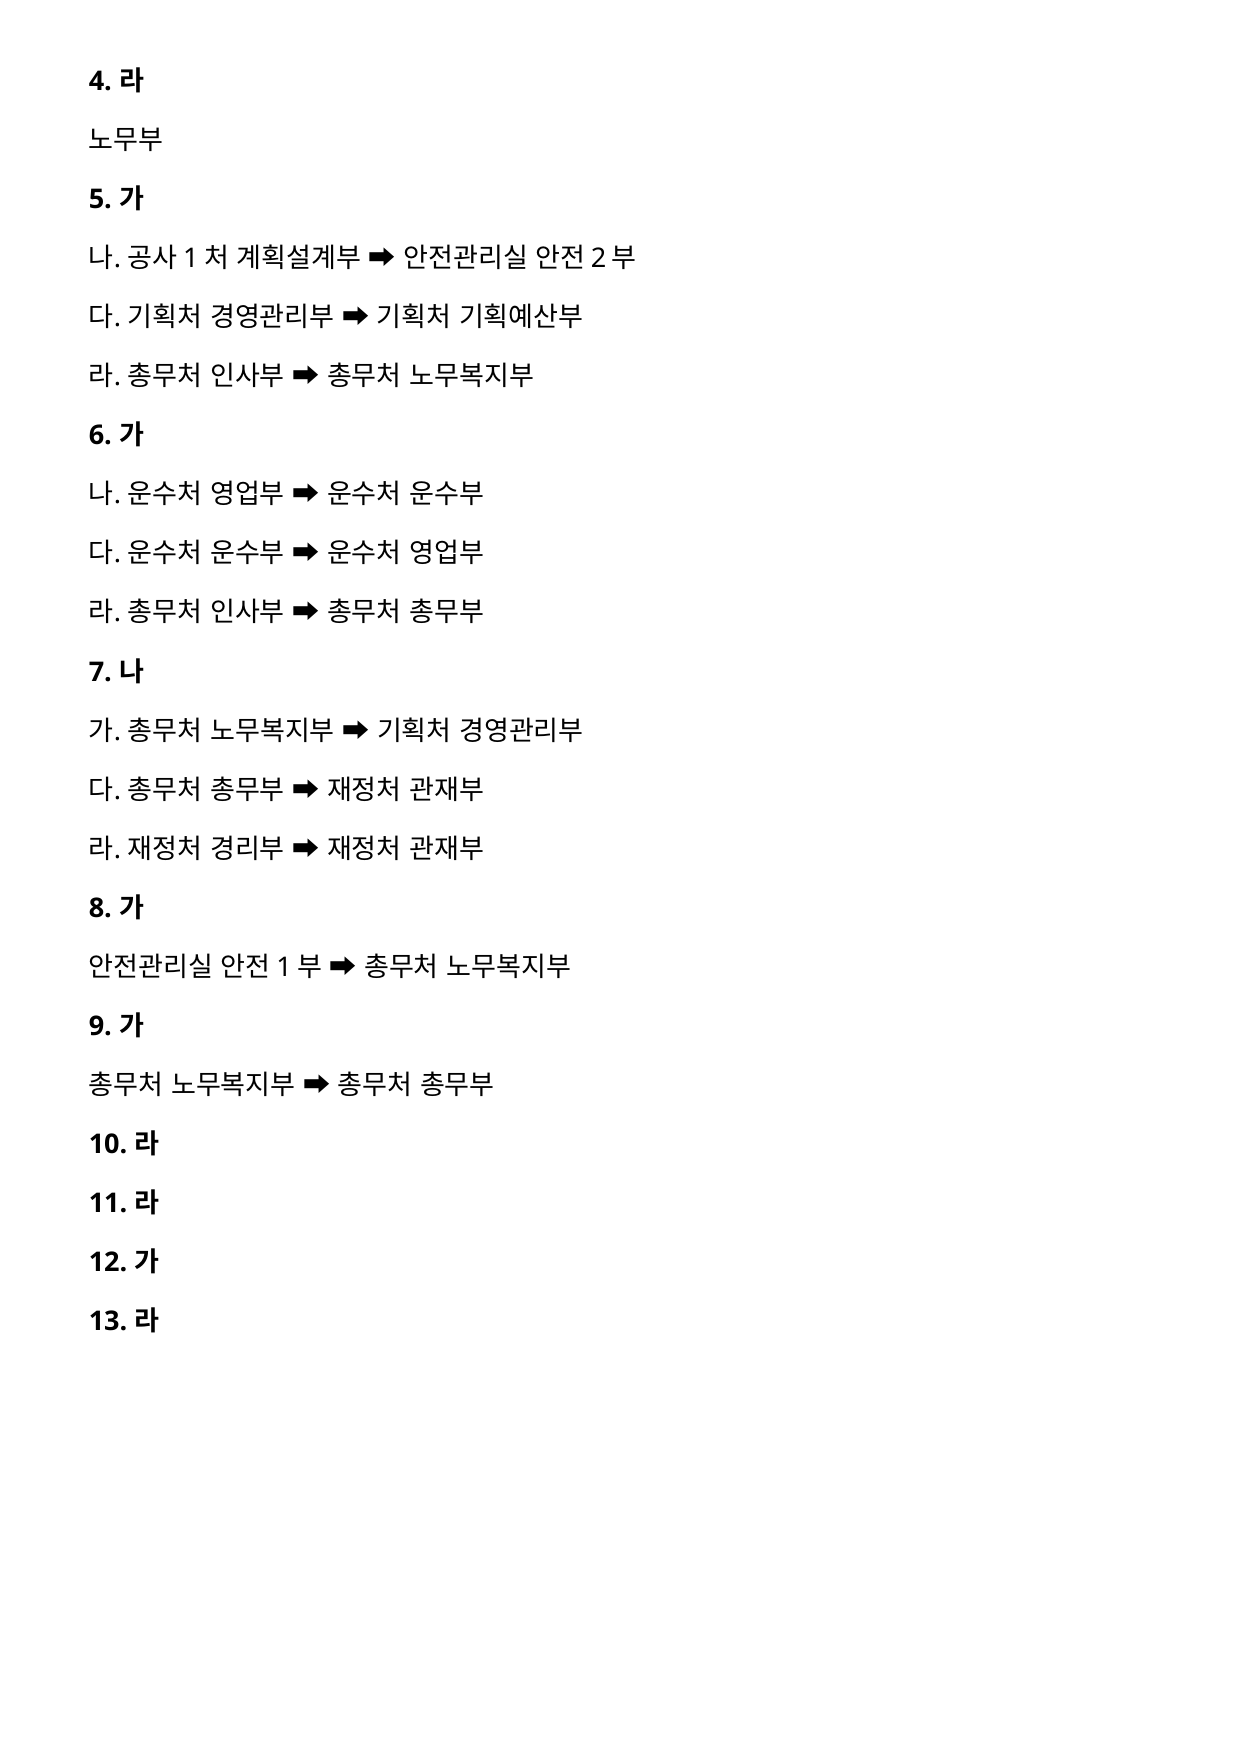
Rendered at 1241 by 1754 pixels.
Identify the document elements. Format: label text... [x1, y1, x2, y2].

text 총무처 노무복지부 ➡ 총무처 총무부 [88, 1063, 1152, 1102]
text 5. 가 [88, 177, 1152, 216]
text 다. 기획처 경영관리부 ➡ 기획처 기획예산부 [88, 295, 1152, 334]
text 8. 가 [88, 886, 1152, 925]
text 다. 운수처 운수부 ➡ 운수처 영업부 [88, 531, 1152, 571]
text 12. 가 [88, 1240, 1152, 1279]
text 라. 재정처 경리부 ➡ 재정처 관재부 [88, 827, 1152, 866]
text 11. 라 [88, 1181, 1152, 1220]
text 나. 운수처 영업부 ➡ 운수처 운수부 [88, 472, 1152, 512]
text 라. 총무처 인사부 ➡ 총무처 총무부 [88, 590, 1152, 630]
text 4. 라 [88, 59, 1152, 98]
text 6. 가 [88, 413, 1152, 453]
text 7. 나 [88, 649, 1152, 689]
text 안전관리실 안전1부 ➡ 총무처 노무복지부 [88, 945, 1152, 984]
text 13. 라 [88, 1299, 1152, 1338]
text 다. 총무처 총무부 ➡ 재정처 관재부 [88, 768, 1152, 807]
text 나. 공사1처 계획설계부 ➡ 안전관리실 안전2부 [88, 236, 1152, 275]
text 가. 총무처 노무복지부 ➡ 기획처 경영관리부 [88, 708, 1152, 748]
text 라. 총무처 인사부 ➡ 총무처 노무복지부 [88, 354, 1152, 393]
text 10. 라 [88, 1122, 1152, 1161]
text 노무부 [88, 118, 1152, 157]
text 9. 가 [88, 1004, 1152, 1043]
